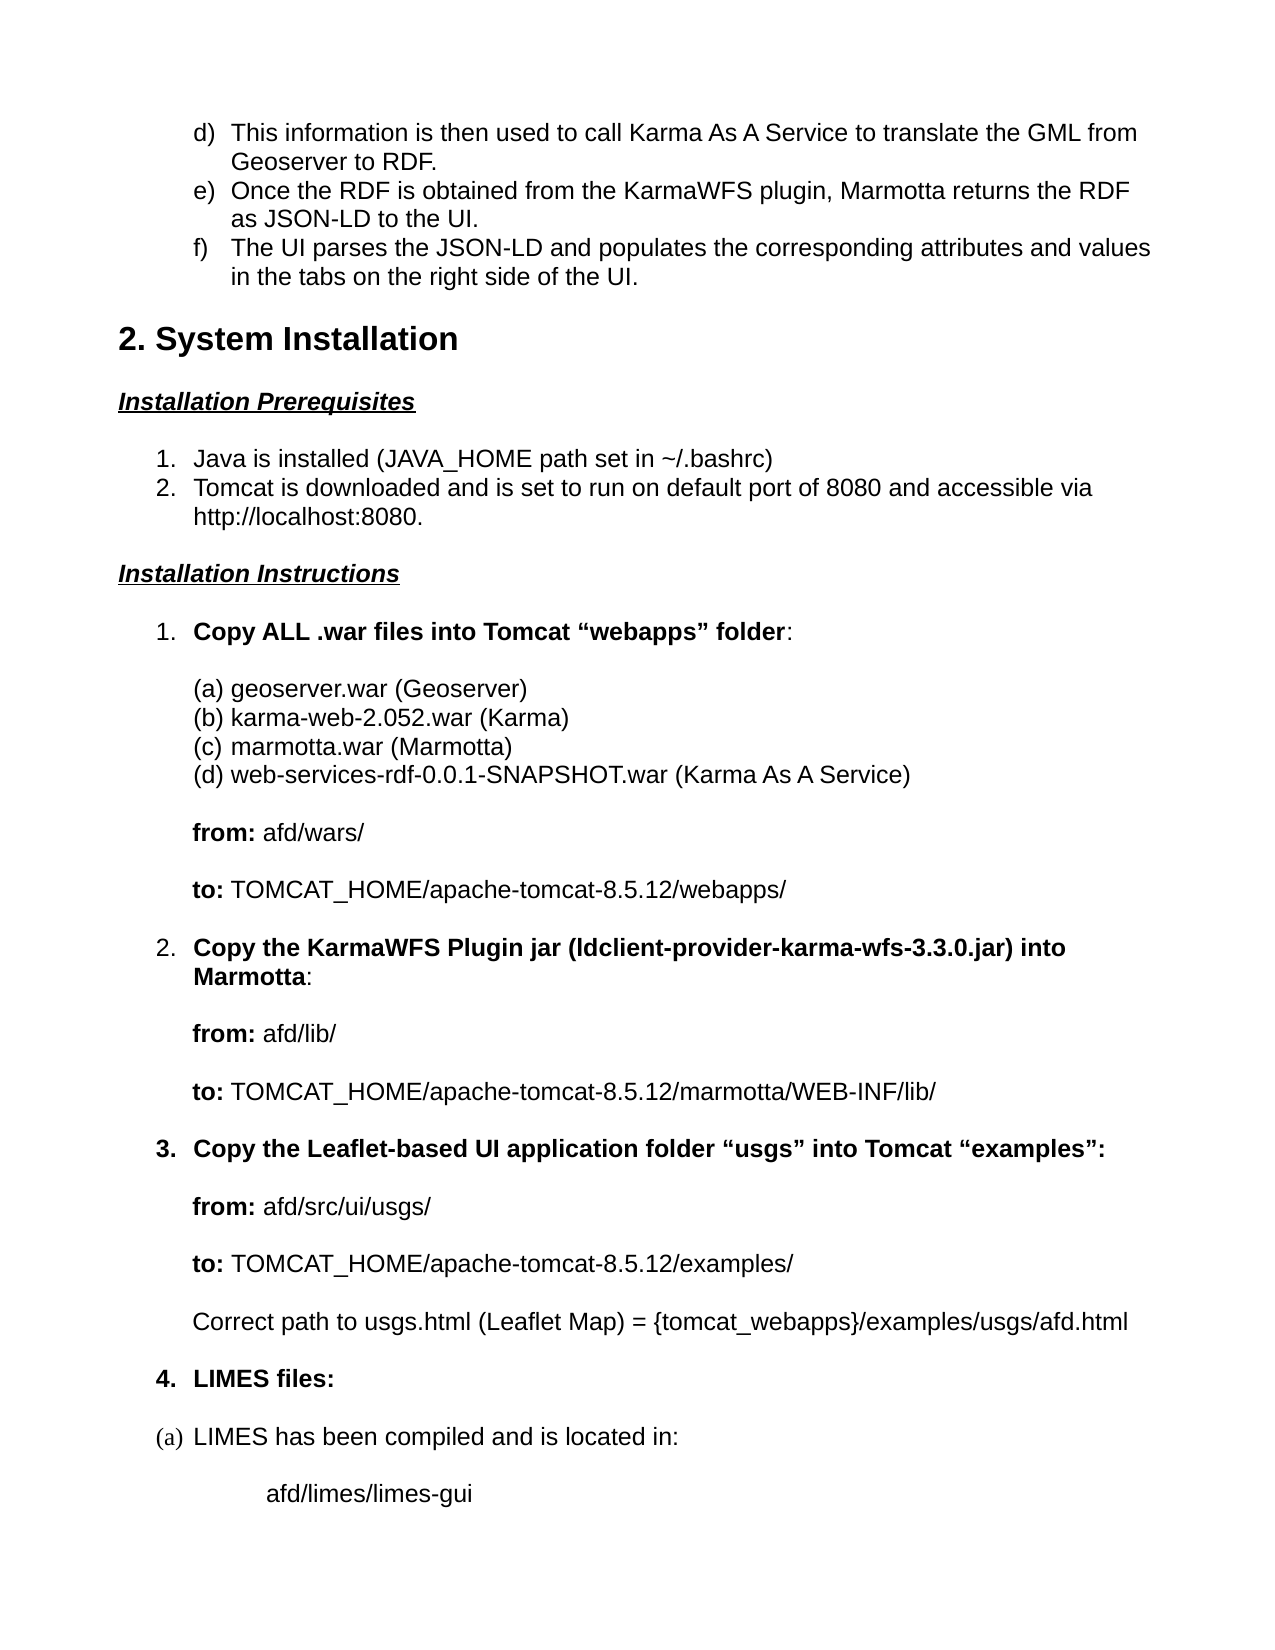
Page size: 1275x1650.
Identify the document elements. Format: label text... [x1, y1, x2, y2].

text from: afd/lib/ [118, 1019, 1157, 1048]
list Copy the Leaflet-based UI application folder “usgs” into Tomcat “examples”: [156, 1134, 1157, 1163]
list The UI parses the JSON-LD and populates the corresponding attributes and values in the tabs on the right side of the UI. [193, 233, 1157, 291]
text from: afd/src/ui/usgs/ [118, 1192, 1157, 1220]
list marmotta.war (Marmotta) [193, 732, 1157, 760]
text from: afd/wars/ [118, 818, 1157, 847]
text afd/limes/limes-gui [118, 1479, 1157, 1508]
list karma-web-2.052.war (Karma) [193, 703, 1157, 732]
list This information is then used to call Karma As A Service to translate the GML from Geoserver to RDF. [193, 118, 1157, 176]
text to: TOMCAT_HOME/apache-tomcat-8.5.12/examples/ [118, 1249, 1157, 1278]
text Installation Instructions [118, 559, 1157, 588]
list Copy ALL .war files into Tomcat “webapps” folder: [156, 617, 1157, 645]
list Tomcat is downloaded and is set to run on default port of 8080 and accessible via http://localhost:8080. [156, 473, 1157, 530]
list geoserver.war (Geoserver) [193, 674, 1157, 703]
list Java is installed (JAVA_HOME path set in ~/.bashrc) [156, 444, 1157, 473]
text to: TOMCAT_HOME/apache-tomcat-8.5.12/webapps/ [118, 875, 1157, 904]
text 2. System Installation [118, 319, 1157, 358]
list LIMES files: [156, 1364, 1157, 1393]
text Correct path to usgs.html (Leaflet Map) = {tomcat_webapps}/examples/usgs/afd.html [118, 1307, 1157, 1335]
list Once the RDF is obtained from the KarmaWFS plugin, Marmotta returns the RDF as JSON-LD to the UI. [193, 176, 1157, 233]
list web-services-rdf-0.0.1-SNAPSHOT.war (Karma As A Service) [193, 760, 1157, 789]
list Copy the KarmaWFS Plugin jar (ldclient-provider-karma-wfs-3.3.0.jar) into Marmotta: [156, 933, 1157, 990]
list LIMES has been compiled and is located in: [156, 1422, 1157, 1450]
text to: TOMCAT_HOME/apache-tomcat-8.5.12/marmotta/WEB-INF/lib/ [118, 1077, 1157, 1105]
text Installation Prerequisites [118, 387, 1157, 415]
